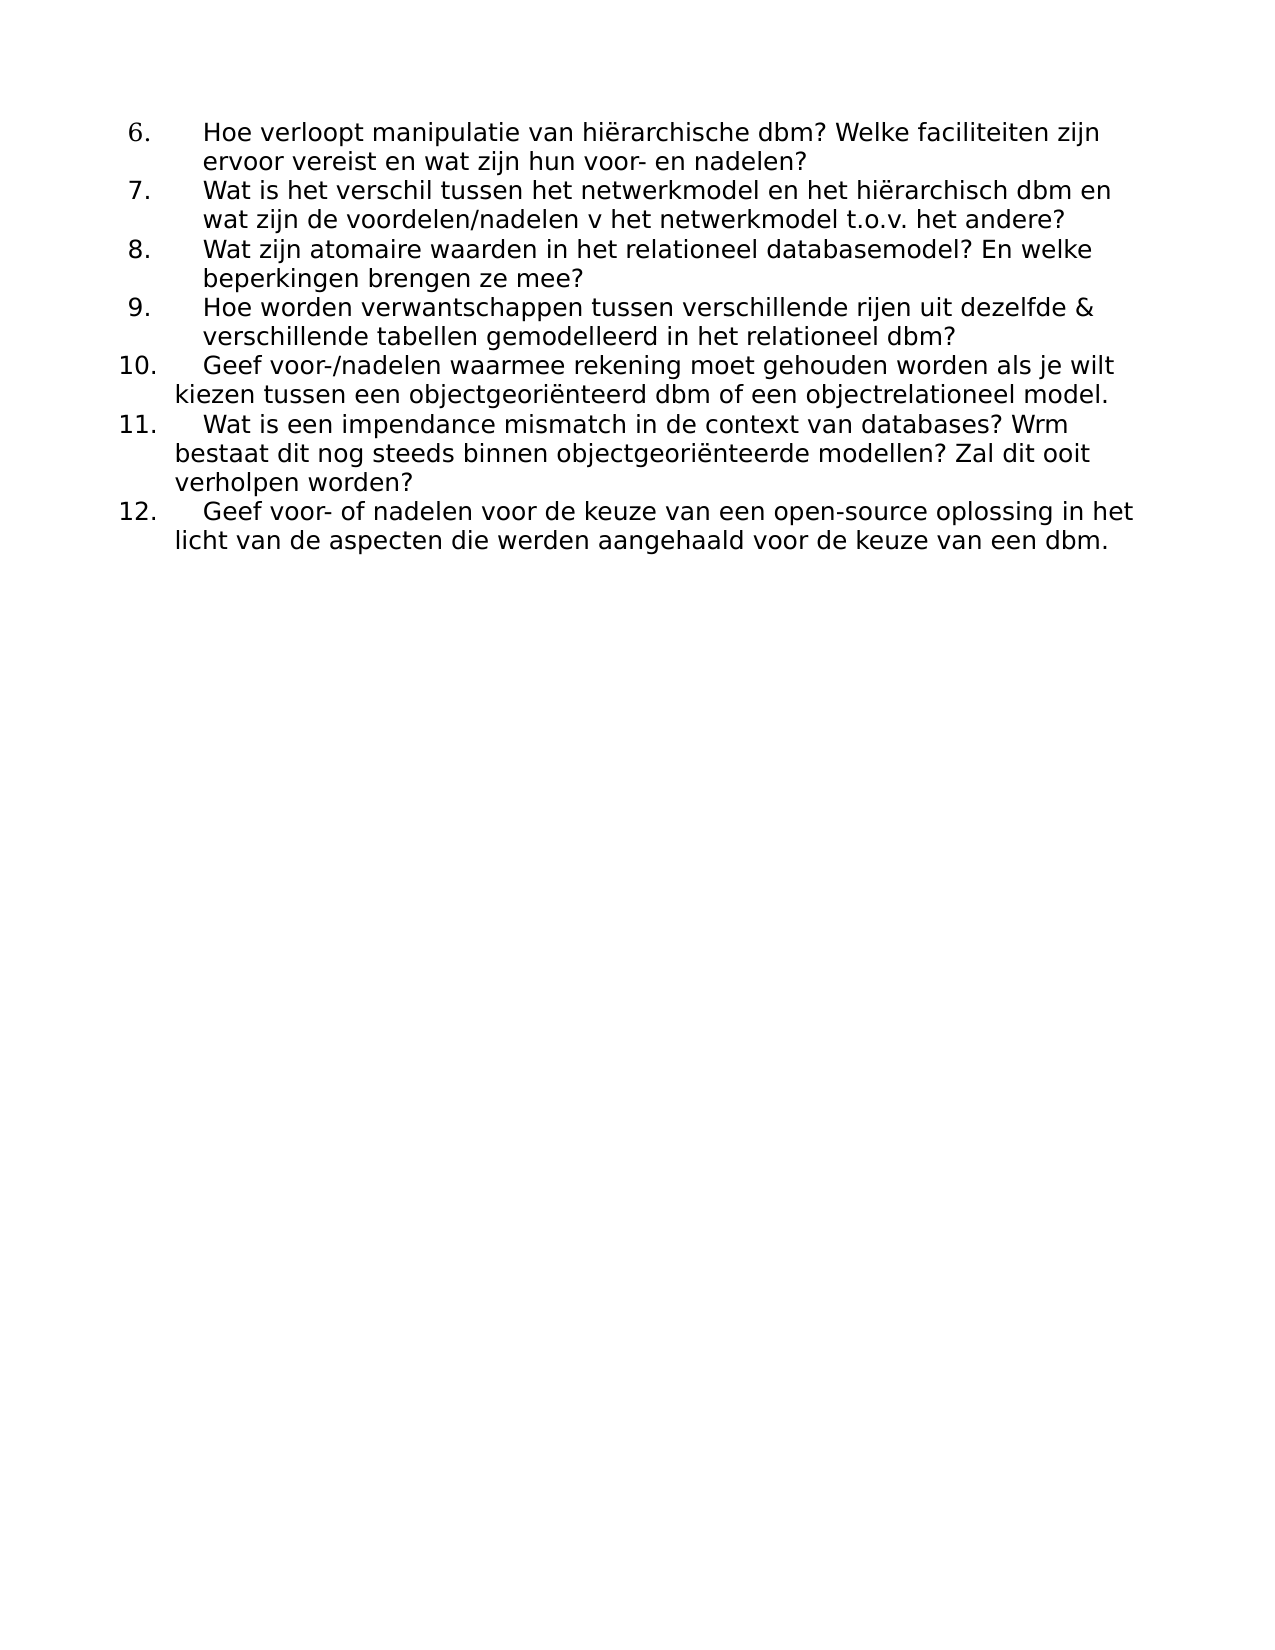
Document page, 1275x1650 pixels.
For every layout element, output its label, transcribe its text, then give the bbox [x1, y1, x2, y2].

list Geef voor- of nadelen voor de keuze van een open-source oplossing in het licht van de aspecten die werden aangehaald voor de keuze van een dbm. [118, 497, 1157, 556]
list Wat is een impendance mismatch in de context van databases? Wrm bestaat dit nog steeds binnen objectgeoriënteerde modellen? Zal dit ooit verholpen worden? [118, 410, 1157, 497]
list Wat zijn atomaire waarden in het relationeel databasemodel? En welke beperkingen brengen ze mee? [127, 235, 1157, 293]
list Geef voor-/nadelen waarmee rekening moet gehouden worden als je wilt kiezen tussen een objectgeoriënteerd dbm of een objectrelationeel model. [118, 351, 1157, 410]
list Wat is het verschil tussen het netwerkmodel en het hiërarchisch dbm en wat zijn de voordelen/nadelen v het netwerkmodel t.o.v. het andere? [127, 176, 1157, 235]
list Hoe verloopt manipulatie van hiërarchische dbm? Welke faciliteiten zijn ervoor vereist en wat zijn hun voor- en nadelen? [127, 118, 1157, 176]
list Hoe worden verwantschappen tussen verschillende rijen uit dezelfde & verschillende tabellen gemodelleerd in het relationeel dbm? [127, 293, 1157, 351]
